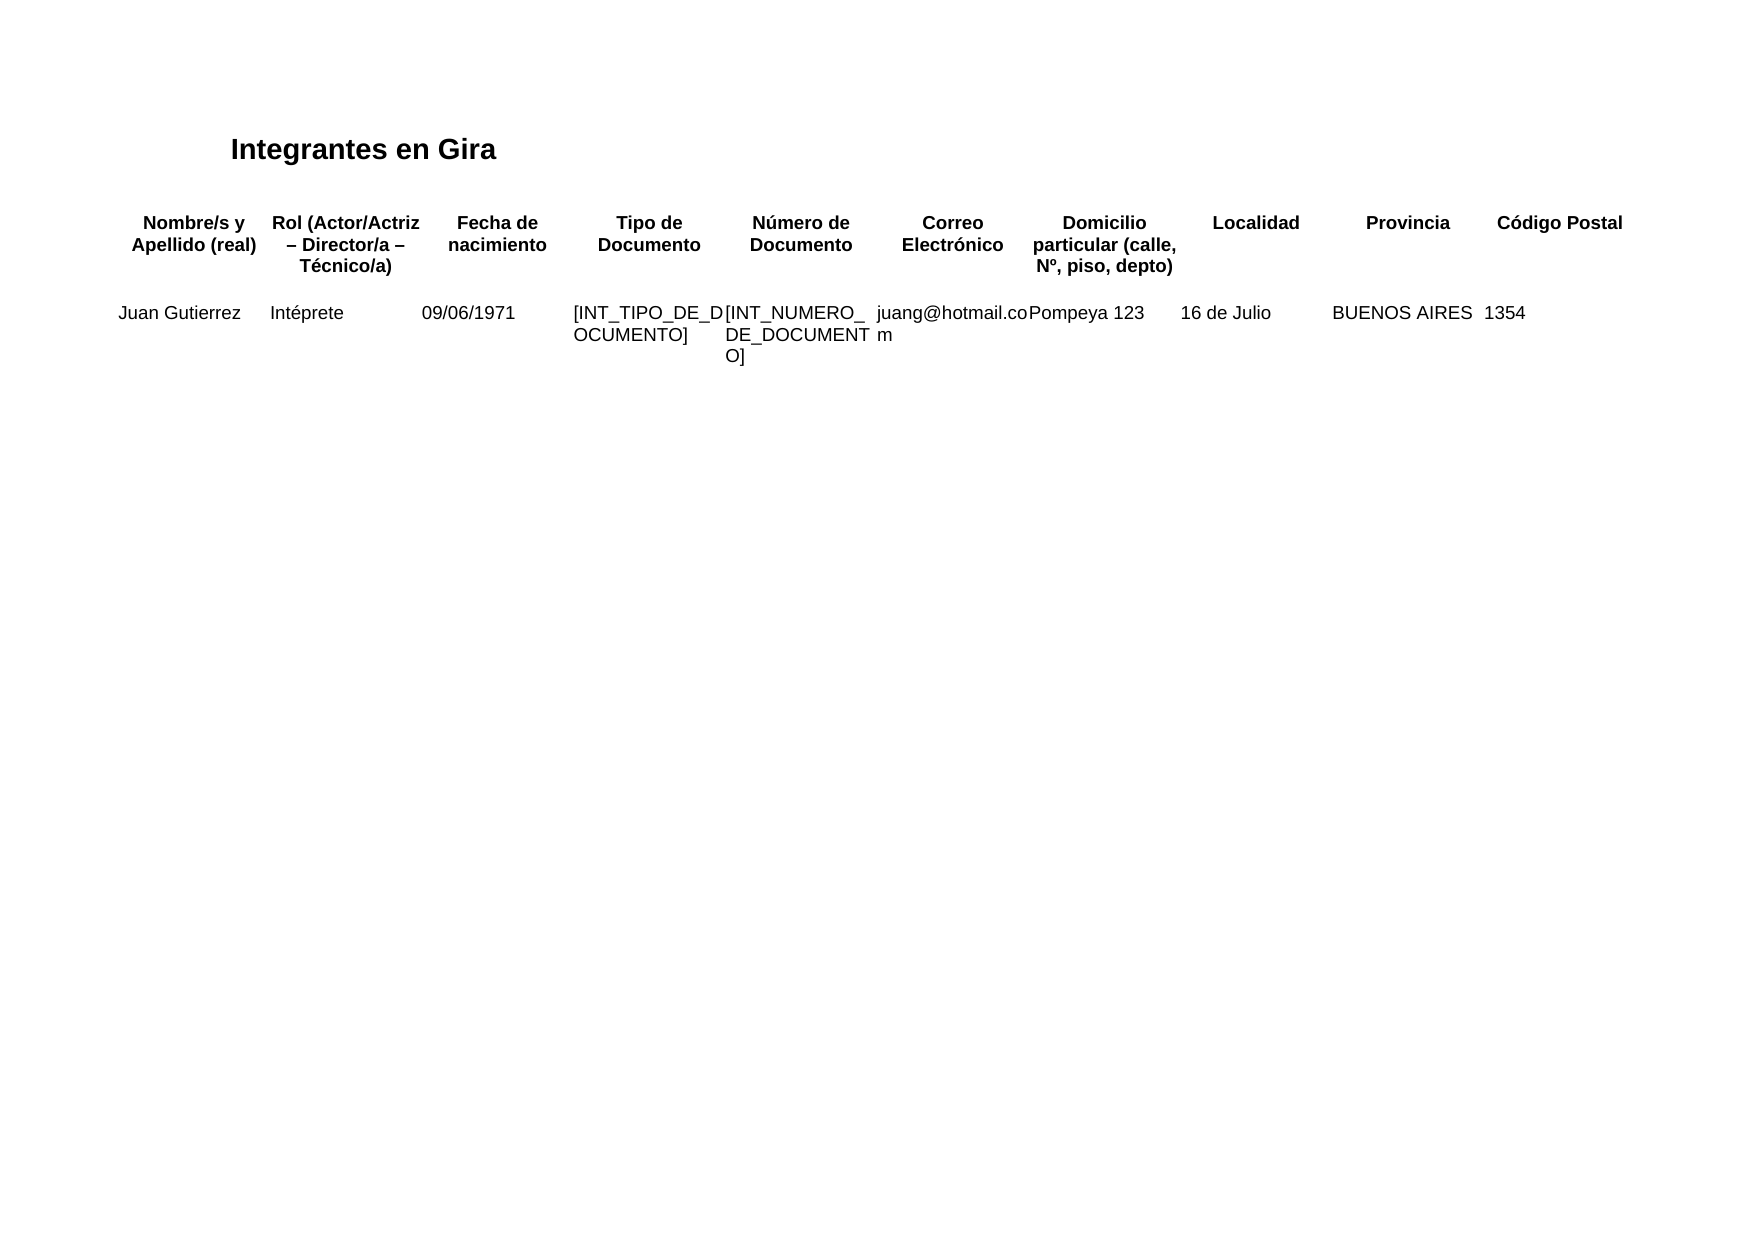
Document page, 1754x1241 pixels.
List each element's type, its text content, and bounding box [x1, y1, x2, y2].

table_cell Intéprete [270, 277, 422, 366]
table_header Correo Electrónico [877, 187, 1029, 277]
table_header Nombre/s y Apellido (real) [118, 187, 270, 277]
table_cell BUENOS AIRES [1332, 277, 1484, 366]
table_header Código Postal [1484, 187, 1636, 277]
table_header Fecha de nacimiento [422, 187, 573, 277]
table_header Tipo de Documento [573, 187, 725, 277]
table_cell [INT_NUMERO_DE_DOCUMENTO] [725, 277, 877, 366]
table_header Localidad [1180, 187, 1332, 277]
table_cell 16 de Julio [1180, 277, 1332, 366]
text Integrantes en Gira [231, 132, 1636, 166]
table_header Provincia [1332, 187, 1484, 277]
table_cell juang@hotmail.com [877, 277, 1029, 366]
table_cell Juan Gutierrez [118, 277, 270, 366]
table_cell 09/06/1971 [422, 277, 573, 366]
table_header Número de Documento [725, 187, 877, 277]
table_cell Pompeya 123 [1029, 277, 1180, 366]
table_cell [INT_TIPO_DE_DOCUMENTO] [573, 277, 725, 366]
table_header Domicilio particular (calle, Nº, piso, depto) [1029, 187, 1180, 277]
table_cell 1354 [1484, 277, 1636, 366]
table_header Rol (Actor/Actriz – Director/a – Técnico/a) [270, 187, 422, 277]
